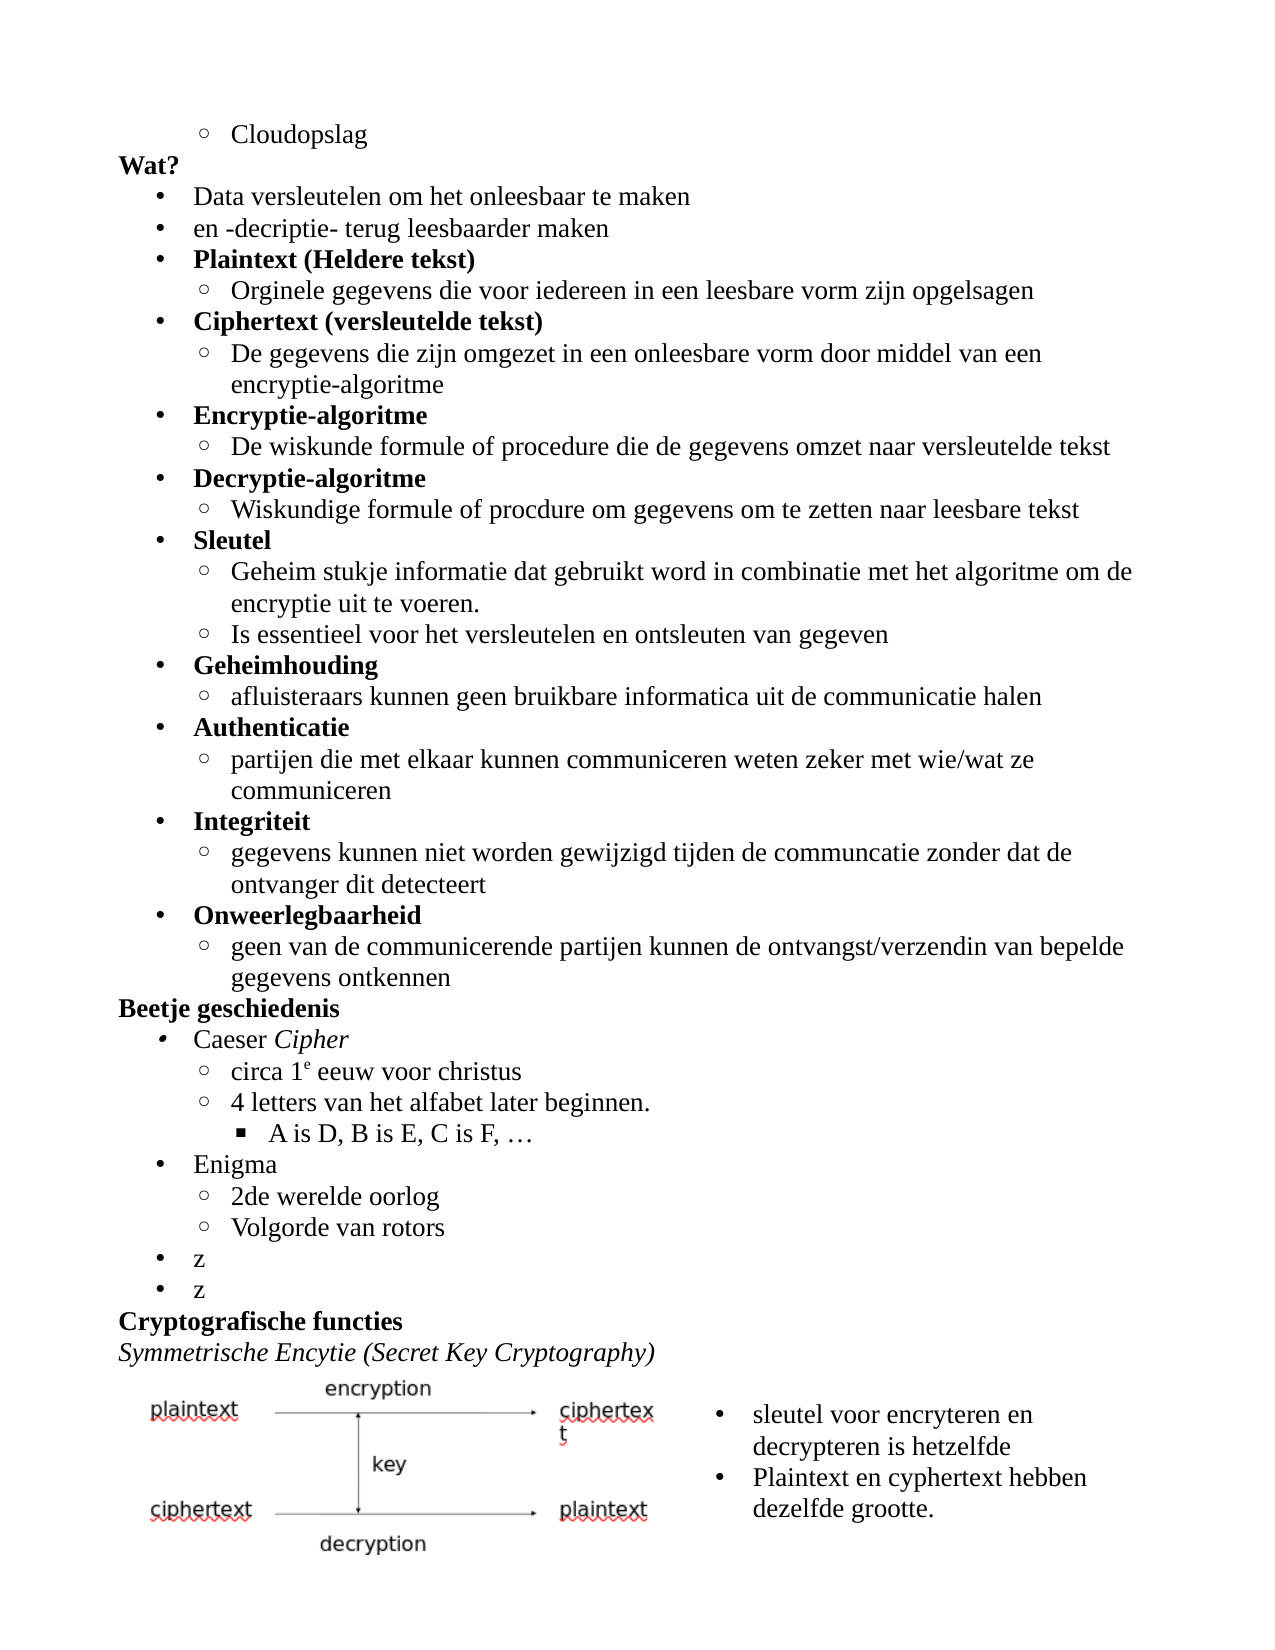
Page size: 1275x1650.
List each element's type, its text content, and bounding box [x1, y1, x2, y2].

list Encryptie-algoritme [156, 399, 1157, 430]
list afluisteraars kunnen geen bruikbare informatica uit de communicatie halen [193, 680, 1157, 712]
text Cryptografische functies [118, 1305, 1157, 1336]
list Authenticatie [156, 712, 1157, 743]
list Is essentieel voor het versleutelen en ontsleuten van gegeven [193, 618, 1157, 649]
list sleutel voor encryteren en decrypteren is hetzelfde [678, 1398, 1157, 1461]
list Sleutel [156, 524, 1157, 555]
list partijen die met elkaar kunnen communiceren weten zeker met wie/wat ze communiceren [193, 743, 1157, 805]
list Decryptie-algoritme [156, 462, 1157, 493]
list Cloudopslag [193, 118, 1157, 149]
list Data versleutelen om het onleesbaar te maken [156, 181, 1157, 212]
list Volgorde van rotors [193, 1211, 1157, 1242]
list Orginele gegevens die voor iedereen in een leesbare vorm zijn opgelsagen [193, 274, 1157, 306]
text Beetje geschiedenis [118, 992, 1157, 1024]
list Onweerlegbaarheid [156, 899, 1157, 930]
list De wiskunde formule of procedure die de gegevens omzet naar versleutelde tekst [193, 430, 1157, 462]
list Plaintext (Heldere tekst) [156, 243, 1157, 274]
list Wiskundige formule of procdure om gegevens om te zetten naar leesbare tekst [193, 493, 1157, 524]
list Geheim stukje informatie dat gebruikt word in combinatie met het algoritme om de encryptie uit te voeren. [193, 555, 1157, 618]
list 4 letters van het alfabet later beginnen. [193, 1086, 1157, 1117]
list z [156, 1242, 1157, 1274]
picture [117, 1380, 678, 1555]
list geen van de communicerende partijen kunnen de ontvangst/verzendin van bepelde gegevens ontkennen [193, 930, 1157, 992]
list Caeser Cipher [156, 1024, 1157, 1055]
list Ciphertext (versleutelde tekst) [156, 306, 1157, 337]
list z [156, 1274, 1157, 1305]
list Geheimhouding [156, 649, 1157, 680]
list De gegevens die zijn omgezet in een onleesbare vorm door middel van een encryptie-algoritme [193, 337, 1157, 399]
text Wat? [118, 149, 1157, 181]
list circa 1e eeuw voor christus [193, 1055, 1157, 1086]
list en -decriptie- terug leesbaarder maken [156, 212, 1157, 243]
list A is D, B is E, C is F, … [231, 1117, 1157, 1149]
list Integriteit [156, 805, 1157, 836]
list gegevens kunnen niet worden gewijzigd tijden de communcatie zonder dat de ontvanger dit detecteert [193, 836, 1157, 899]
list Plaintext en cyphertext hebben dezelfde grootte. [678, 1461, 1157, 1523]
text Symmetrische Encytie (Secret Key Cryptography) [118, 1336, 1157, 1367]
list 2de werelde oorlog [193, 1180, 1157, 1211]
list Enigma [156, 1149, 1157, 1180]
